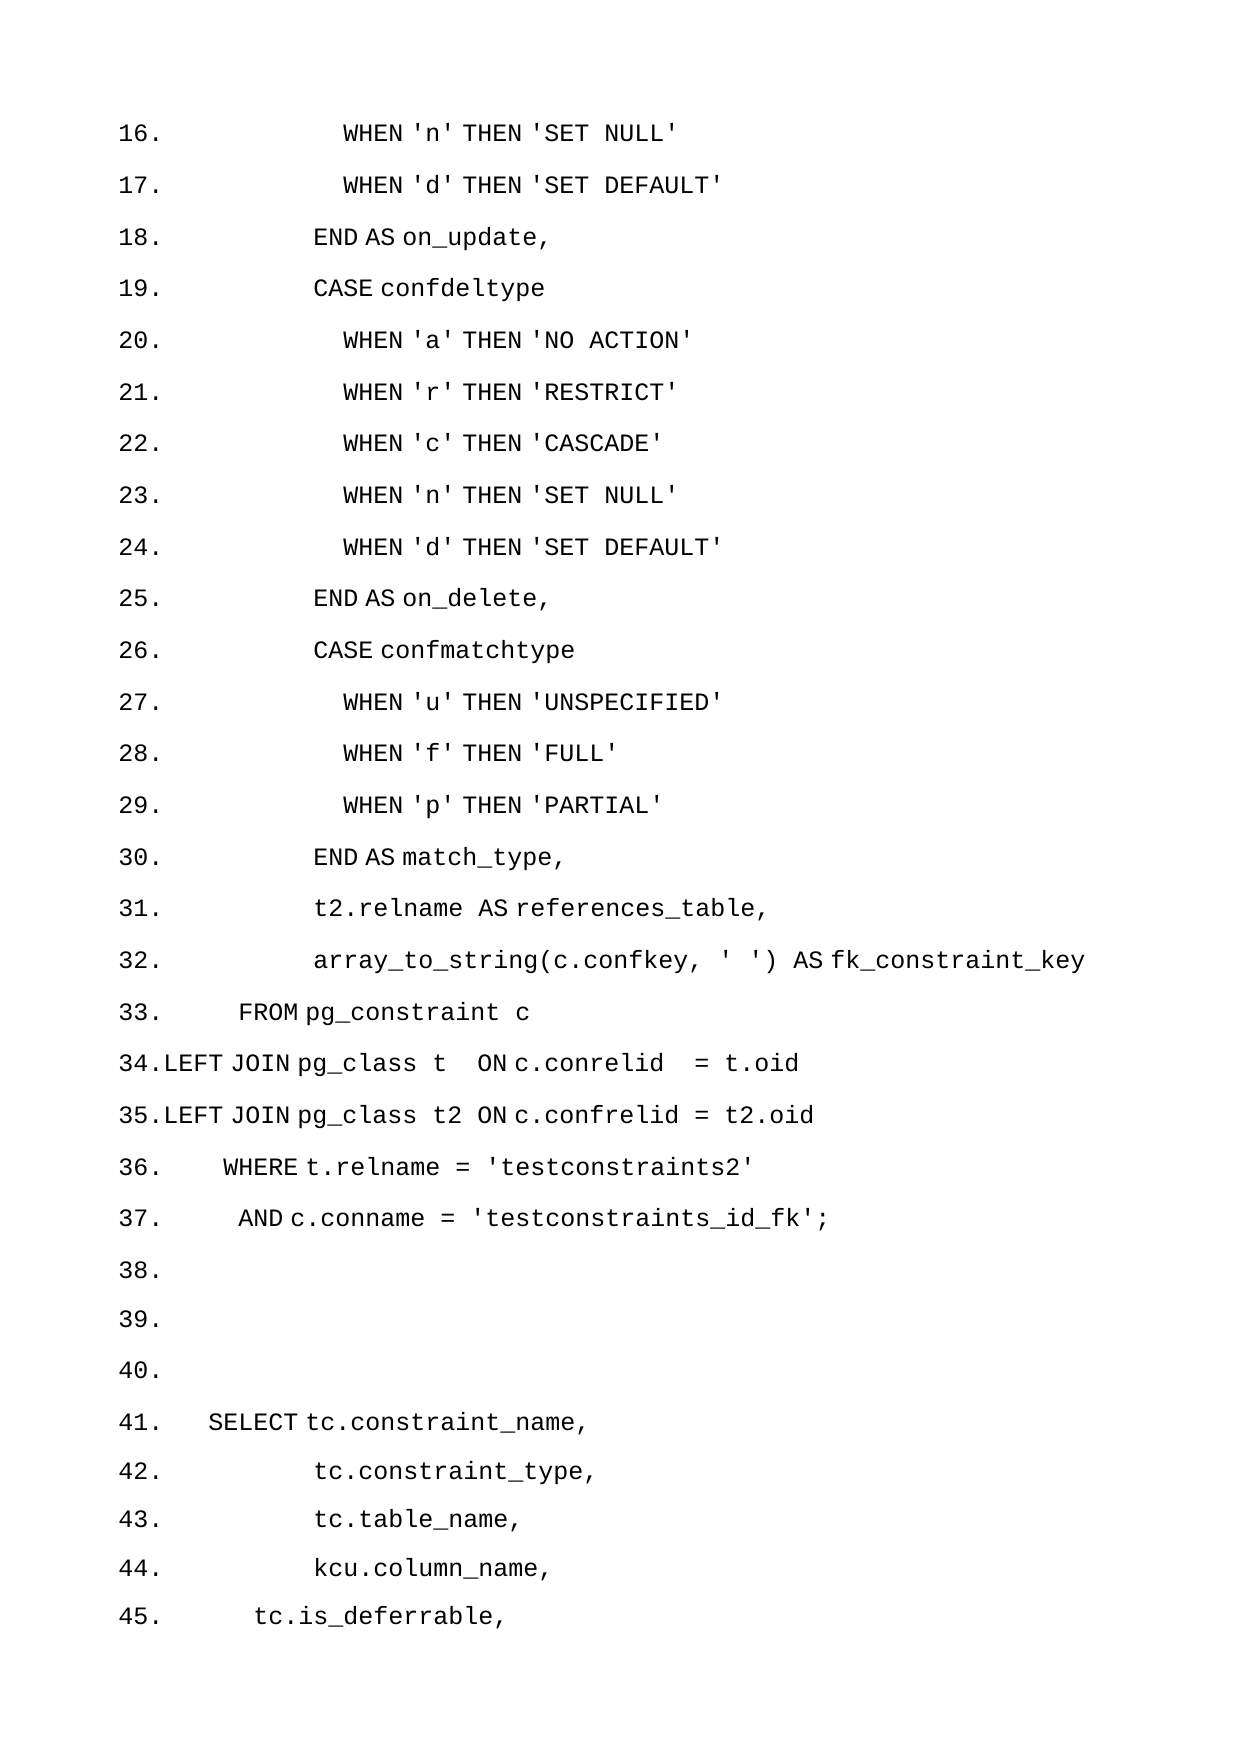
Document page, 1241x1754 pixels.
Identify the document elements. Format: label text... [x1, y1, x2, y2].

text 43. tc.table_name, [118, 1507, 1122, 1535]
text 32. array_to_string(c.confkey, ' ') AS fk_constraint_key [118, 945, 1122, 976]
text 36. WHERE t.relname = 'testconstraints2' [118, 1151, 1122, 1182]
text 29. WHEN 'p' THEN 'PARTIAL' [118, 790, 1122, 821]
text 20. WHEN 'a' THEN 'NO ACTION' [118, 325, 1122, 356]
text 42. tc.constraint_type, [118, 1458, 1122, 1487]
text 31. t2.relname AS references_table, [118, 893, 1122, 924]
text 18. END AS on_update, [118, 221, 1122, 252]
text 38. [118, 1255, 1122, 1286]
text 23. WHEN 'n' THEN 'SET NULL' [118, 480, 1122, 511]
text 17. WHEN 'd' THEN 'SET DEFAULT' [118, 170, 1122, 201]
text 37. AND c.conname = 'testconstraints_id_fk'; [118, 1203, 1122, 1234]
text 16. WHEN 'n' THEN 'SET NULL' [118, 118, 1122, 149]
text 21. WHEN 'r' THEN 'RESTRICT' [118, 376, 1122, 407]
text 19. CASE confdeltype [118, 273, 1122, 304]
text 24. WHEN 'd' THEN 'SET DEFAULT' [118, 531, 1122, 562]
text 33. FROM pg_constraint c [118, 996, 1122, 1027]
text 45. tc.is_deferrable, [118, 1604, 1122, 1632]
text 26. CASE confmatchtype [118, 635, 1122, 666]
text 41. SELECT tc.constraint_name, [118, 1407, 1122, 1438]
text 27. WHEN 'u' THEN 'UNSPECIFIED' [118, 686, 1122, 717]
text 22. WHEN 'c' THEN 'CASCADE' [118, 428, 1122, 459]
text 35.LEFT JOIN pg_class t2 ON c.confrelid = t2.oid [118, 1100, 1122, 1131]
text 25. END AS on_delete, [118, 583, 1122, 614]
text 34.LEFT JOIN pg_class t ON c.conrelid = t.oid [118, 1048, 1122, 1079]
text 44. kcu.column_name, [118, 1555, 1122, 1584]
text 30. END AS match_type, [118, 841, 1122, 872]
text 40. [118, 1355, 1122, 1386]
text 28. WHEN 'f' THEN 'FULL' [118, 738, 1122, 769]
text 39. [118, 1306, 1122, 1335]
